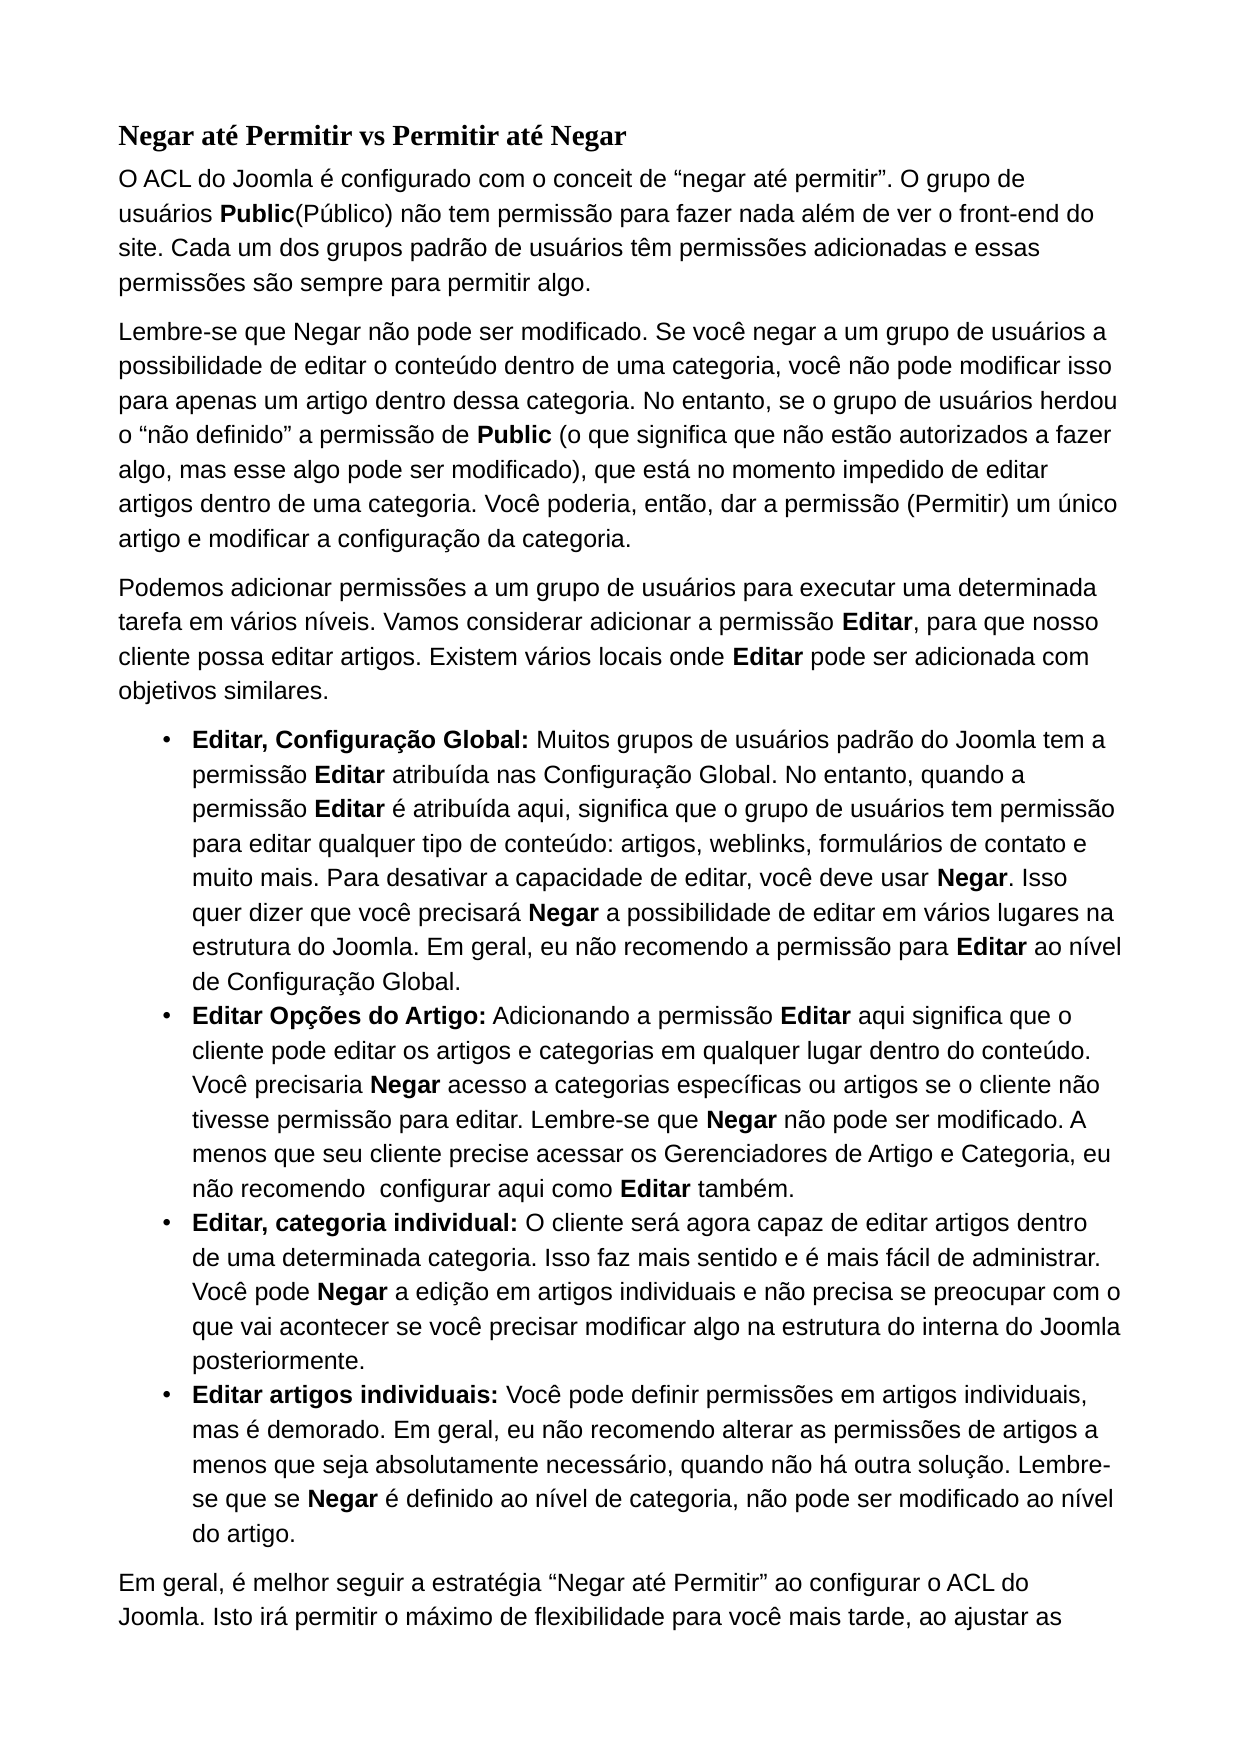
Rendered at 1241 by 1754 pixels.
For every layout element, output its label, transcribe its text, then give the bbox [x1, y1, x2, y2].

list Editar Opções do Artigo: Adicionando a permissão Editar aqui significa que o cliente pode editar os artigos e categorias em qualquer lugar dentro do conteúdo. Você precisaria Negar acesso a categorias específicas ou artigos se o cliente não tivesse permissão para editar. Lembre-se que Negar não pode ser modificado. A menos que seu cliente precise acessar os Gerenciadores de Artigo e Categoria, eu não recomendo configurar aqui como Editar também. [162, 1001, 1122, 1202]
list Editar artigos individuais: Você pode definir permissões em artigos individuais, mas é demorado. Em geral, eu não recomendo alterar as permissões de artigos a menos que seja absolutamente necessário, quando não há outra solução. Lembre-se que se Negar é definido ao nível de categoria, não pode ser modificado ao nível do artigo. [162, 1381, 1122, 1547]
list Editar, categoria individual: O cliente será agora capaz de editar artigos dentro de uma determinada categoria. Isso faz mais sentido e é mais fácil de administrar. Você pode Negar a edição em artigos individuais e não precisa se preocupar com o que vai acontecer se você precisar modificar algo na estrutura do interna do Joomla posteriormente. [162, 1208, 1122, 1375]
text Lembre-se que Negar não pode ser modificado. Se você negar a um grupo de usuários a possibilidade de editar o conteúdo dentro de uma categoria, você não pode modificar isso para apenas um artigo dentro dessa categoria. No entanto, se o grupo de usuários herdou o “não definido” a permissão de Public (o que significa que não estão autorizados a fazer algo, mas esse algo pode ser modificado), que está no momento impedido de editar artigos dentro de uma categoria. Você poderia, então, dar a permissão (Permitir) um único artigo e modificar a configuração da categoria. [118, 317, 1122, 552]
text Podemos adicionar permissões a um grupo de usuários para executar uma determinada tarefa em vários níveis. Vamos considerar adicionar a permissão Editar, para que nosso cliente possa editar artigos. Existem vários locais onde Editar pode ser adicionada com objetivos similares. [118, 573, 1122, 705]
text O ACL do Joomla é configurado com o conceit de “negar até permitir”. O grupo de usuários Public(Público) não tem permissão para fazer nada além de ver o front-end do site. Cada um dos grupos padrão de usuários têm permissões adicionadas e essas permissões são sempre para permitir algo. [118, 164, 1122, 296]
list Editar, Configuração Global: Muitos grupos de usuários padrão do Joomla tem a permissão Editar atribuída nas Configuração Global. No entanto, quando a permissão Editar é atribuída aqui, significa que o grupo de usuários tem permissão para editar qualquer tipo de conteúdo: artigos, weblinks, formulários de contato e muito mais. Para desativar a capacidade de editar, você deve usar Negar. Isso quer dizer que você precisará Negar a possibilidade de editar em vários lugares na estrutura do Joomla. Em geral, eu não recomendo a permissão para Editar ao nível de Configuração Global. [162, 725, 1122, 995]
subtitle Negar até Permitir vs Permitir até Negar [118, 118, 1122, 152]
text Em geral, é melhor seguir a estratégia “Negar até Permitir” ao configurar o ACL do Joomla. Isto irá permitir o máximo de flexibilidade para você mais tarde, ao ajustar as [118, 1568, 1122, 1631]
